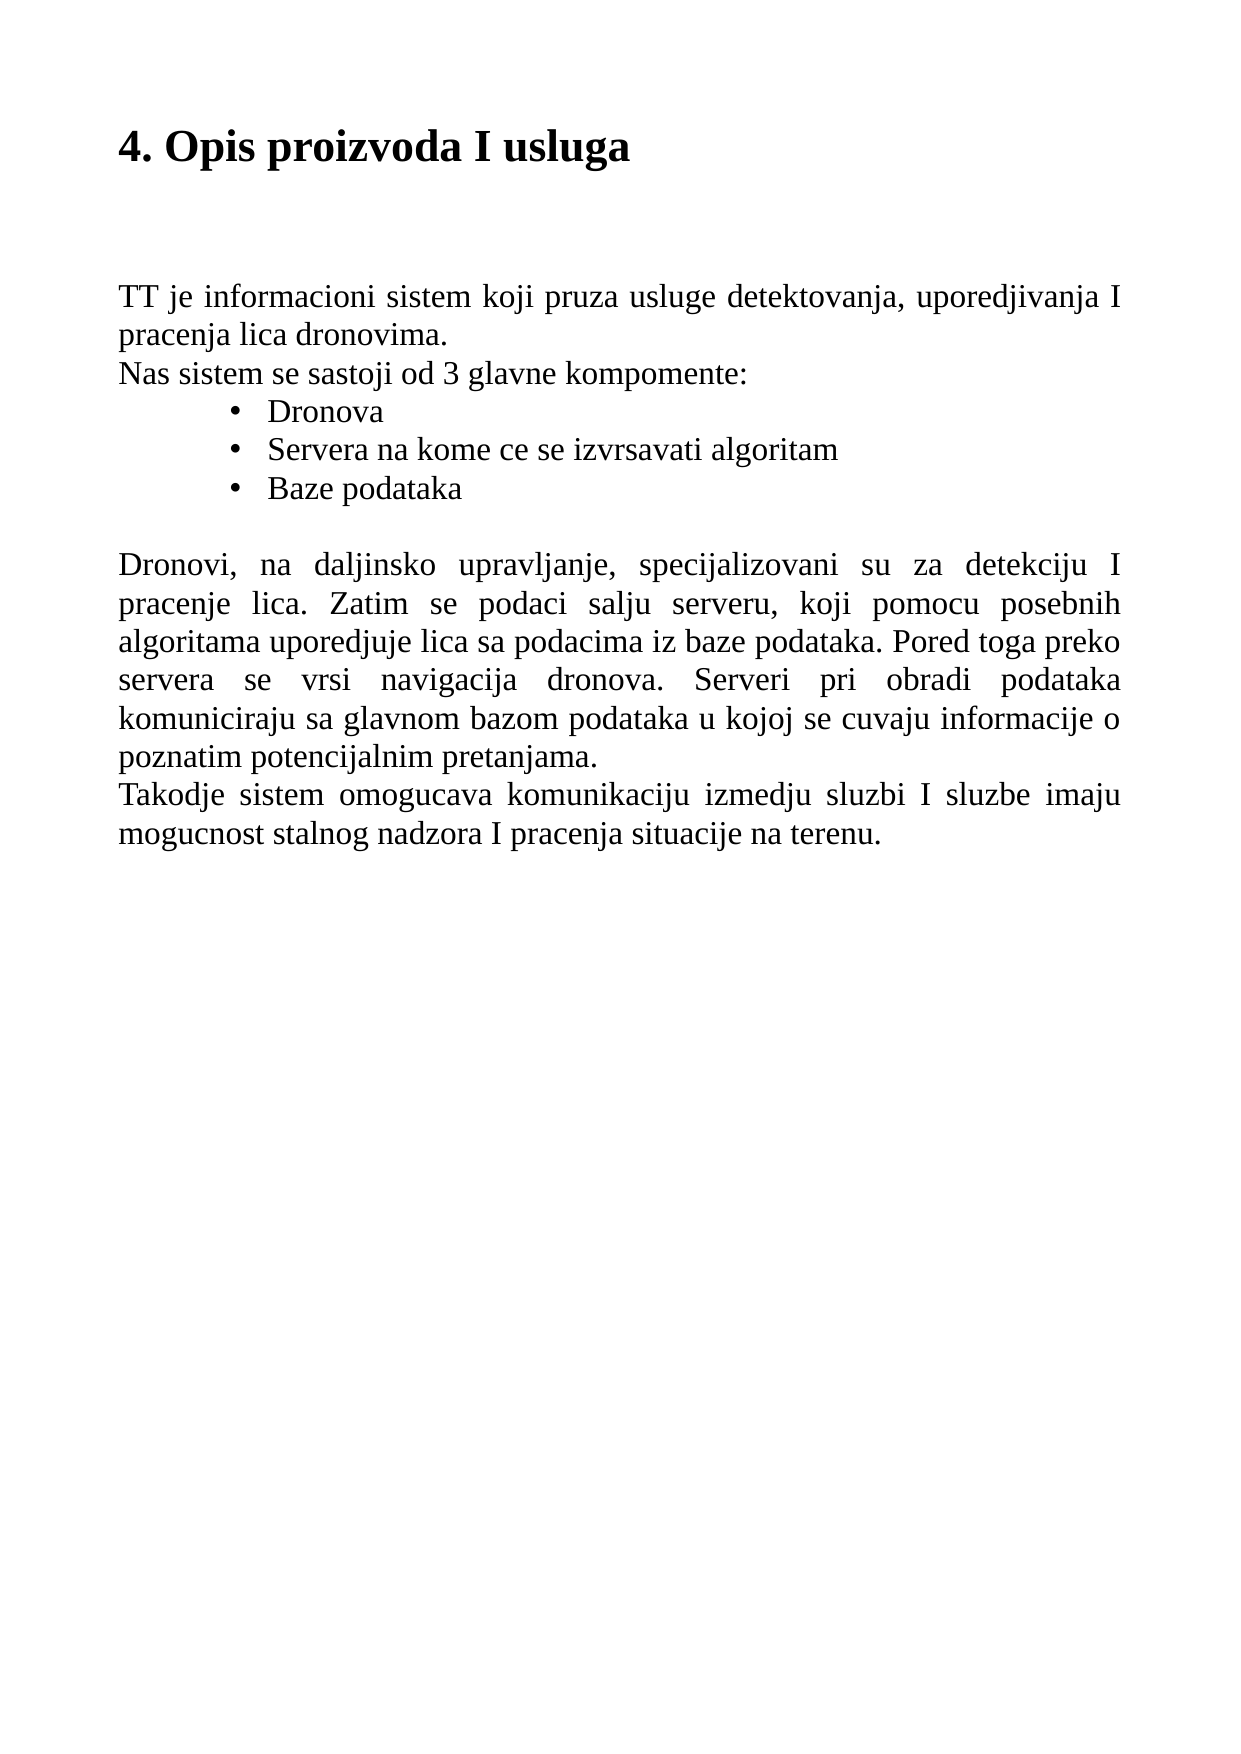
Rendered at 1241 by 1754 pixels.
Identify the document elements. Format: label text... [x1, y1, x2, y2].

text TT je informacioni sistem koji pruza usluge detektovanja, uporedjivanja I pracenja lica dronovima. [118, 276, 1122, 353]
text 4. Opis proizvoda I usluga [118, 118, 1122, 171]
text Dronovi, na daljinsko upravljanje, specijalizovani su za detekciju I pracenje lica. Zatim se podaci salju serveru, koji pomocu posebnih algoritama uporedjuje lica sa podacima iz baze podataka. Pored toga preko servera se vrsi navigacija dronova. Serveri pri obradi podataka komuniciraju sa glavnom bazom podataka u kojoj se cuvaju informacije o poznatim potencijalnim pretanjama. [118, 544, 1122, 774]
text Nas sistem se sastoji od 3 glavne kompomente: [118, 353, 1122, 391]
list Servera na kome ce se izvrsavati algoritam [229, 429, 1122, 468]
list Dronova [229, 391, 1122, 429]
list Baze podataka [229, 468, 1122, 506]
text Takodje sistem omogucava komunikaciju izmedju sluzbi I sluzbe imaju mogucnost stalnog nadzora I pracenja situacije na terenu. [118, 774, 1122, 851]
